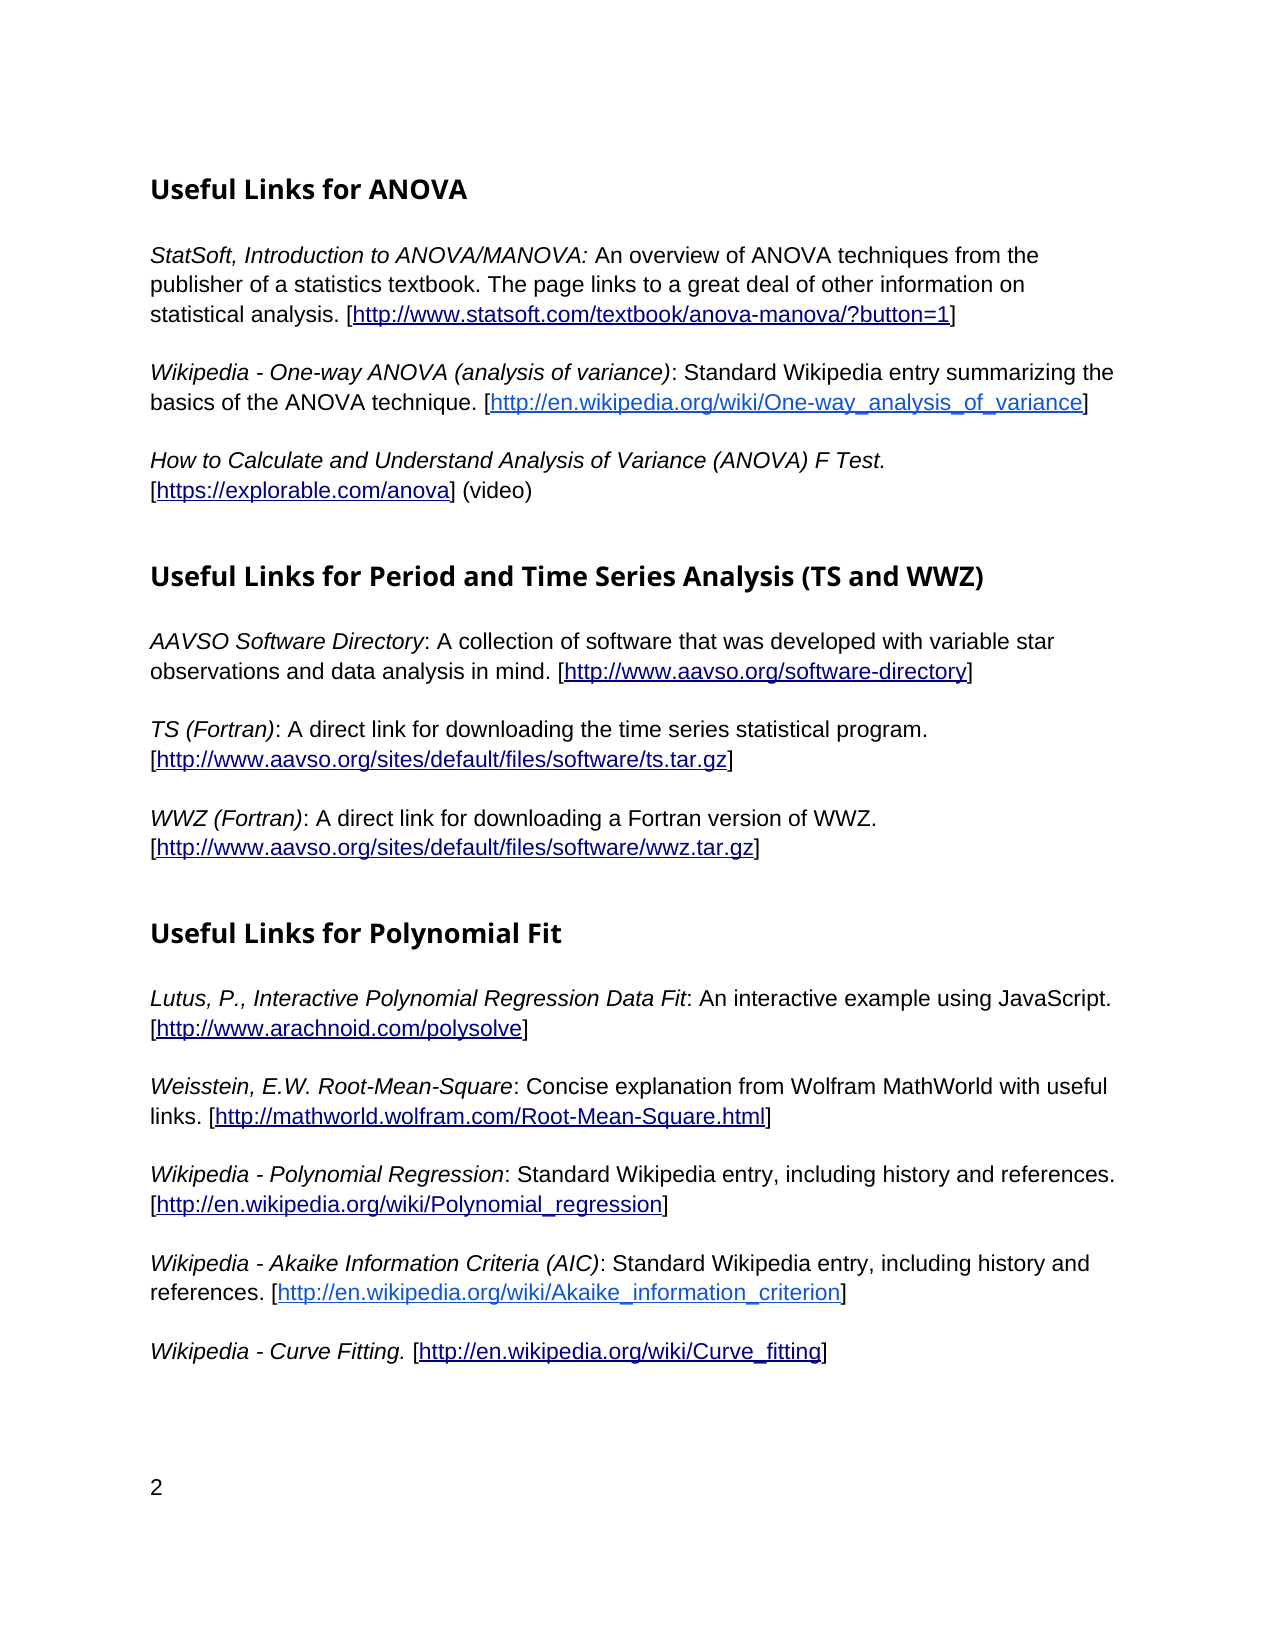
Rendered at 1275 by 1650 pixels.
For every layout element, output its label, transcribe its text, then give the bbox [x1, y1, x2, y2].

text Wikipedia - Akaike Information Criteria (AIC): Standard Wikipedia entry, including history and references. [http://en.wikipedia.org/wiki/Akaike_information_criterion] [150, 1250, 1125, 1305]
text Wikipedia - One-way ANOVA (analysis of variance): Standard Wikipedia entry summarizing the basics of the ANOVA technique. [http://en.wikipedia.org/wiki/One-way_analysis_of_variance] [150, 360, 1125, 415]
text How to Calculate and Understand Analysis of Variance (ANOVA) F Test. [https://explorable.com/anova] (video) [150, 448, 1125, 503]
text Wikipedia - Polynomial Regression: Standard Wikipedia entry, including history and references. [http://en.wikipedia.org/wiki/Polynomial_regression] [150, 1162, 1125, 1217]
subtitle Useful Links for Polynomial Fit [150, 914, 1125, 951]
text AAVSO Software Directory: A collection of software that was developed with variable star observations and data analysis in mind. [http://www.aavso.org/software-directory] [150, 629, 1125, 713]
text StatSoft, Introduction to ANOVA/MANOVA: An overview of ANOVA techniques from the publisher of a statistics textbook. The page links to a great deal of other information on statistical analysis. [http://www.statsoft.com/textbook/anova-manova/?button=1] [150, 243, 1125, 327]
subtitle Useful Links for Period and Time Series Analysis (TS and WWZ) [150, 557, 1125, 594]
subtitle Useful Links for ANOVA [150, 171, 1125, 208]
text WWZ (Fortran): A direct link for downloading a Fortran version of WWZ. [http://www.aavso.org/sites/default/files/software/wwz.tar.gz] [150, 805, 1125, 889]
text Weisstein, E.W. Root-Mean-Square: Concise explanation from Wolfram MathWorld with useful links. [http://mathworld.wolfram.com/Root-Mean-Square.html] [150, 1074, 1125, 1129]
text Lutus, P., Interactive Polynomial Regression Data Fit: An interactive example using JavaScript. [http://www.arachnoid.com/polysolve] [150, 986, 1125, 1041]
text Wikipedia - Curve Fitting. [http://en.wikipedia.org/wiki/Curve_fitting] [150, 1338, 1125, 1364]
text TS (Fortran): A direct link for downloading the time series statistical program. [http://www.aavso.org/sites/default/files/software/ts.tar.gz] [150, 717, 1125, 801]
